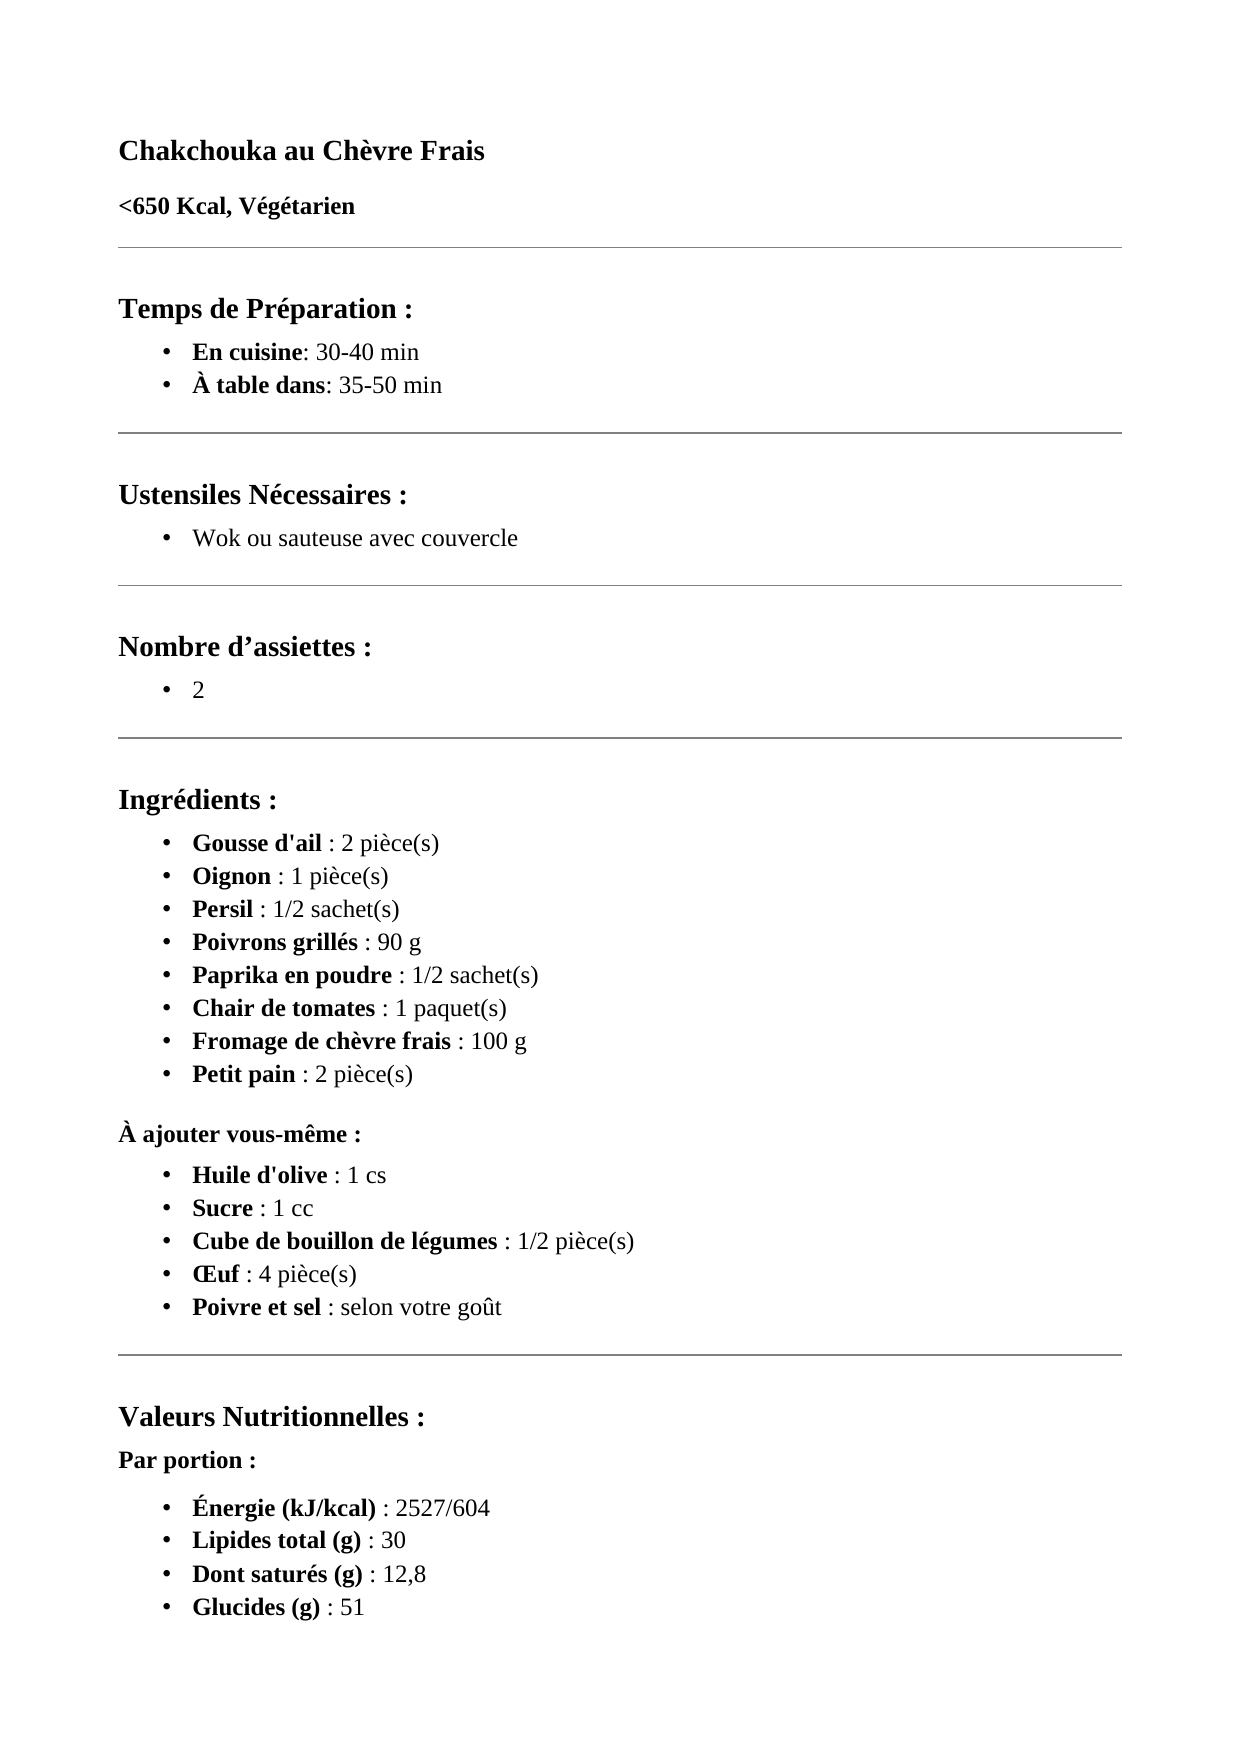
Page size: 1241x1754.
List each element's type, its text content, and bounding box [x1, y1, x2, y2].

list Gousse d'ail : 2 pièce(s) [162, 828, 1122, 857]
subtitle Nombre d’assiettes : [118, 629, 1122, 663]
list Sucre : 1 cc [162, 1193, 1122, 1222]
list Huile d'olive : 1 cs [162, 1160, 1122, 1189]
list Lipides total (g) : 30 [162, 1526, 1122, 1554]
list Petit pain : 2 pièce(s) [162, 1059, 1122, 1088]
list Oignon : 1 pièce(s) [162, 861, 1122, 890]
list Paprika en poudre : 1/2 sachet(s) [162, 960, 1122, 989]
list Wok ou sauteuse avec couvercle [162, 523, 1122, 552]
subtitle À ajouter vous-même : [118, 1119, 1122, 1148]
list Fromage de chèvre frais : 100 g [162, 1026, 1122, 1055]
list À table dans: 35-50 min [162, 370, 1122, 399]
subtitle Ingrédients : [118, 782, 1122, 815]
list Poivrons grillés : 90 g [162, 927, 1122, 956]
list Cube de bouillon de légumes : 1/2 pièce(s) [162, 1226, 1122, 1255]
subtitle <650 Kcal, Végétarien [118, 191, 1122, 220]
list Dont saturés (g) : 12,8 [162, 1559, 1122, 1587]
list Persil : 1/2 sachet(s) [162, 894, 1122, 923]
list Glucides (g) : 51 [162, 1592, 1122, 1620]
list 2 [162, 675, 1122, 704]
subtitle Ustensiles Nécessaires : [118, 477, 1122, 510]
list En cuisine: 30-40 min [162, 337, 1122, 366]
list Œuf : 4 pièce(s) [162, 1259, 1122, 1288]
list Poivre et sel : selon votre goût [162, 1292, 1122, 1321]
list Énergie (kJ/kcal) : 2527/604 [162, 1493, 1122, 1521]
subtitle Temps de Préparation : [118, 291, 1122, 325]
subtitle Valeurs Nutritionnelles : [118, 1399, 1122, 1432]
list Chair de tomates : 1 paquet(s) [162, 993, 1122, 1022]
subtitle Chakchouka au Chèvre Frais [118, 133, 1122, 166]
text Par portion : [118, 1445, 1122, 1474]
